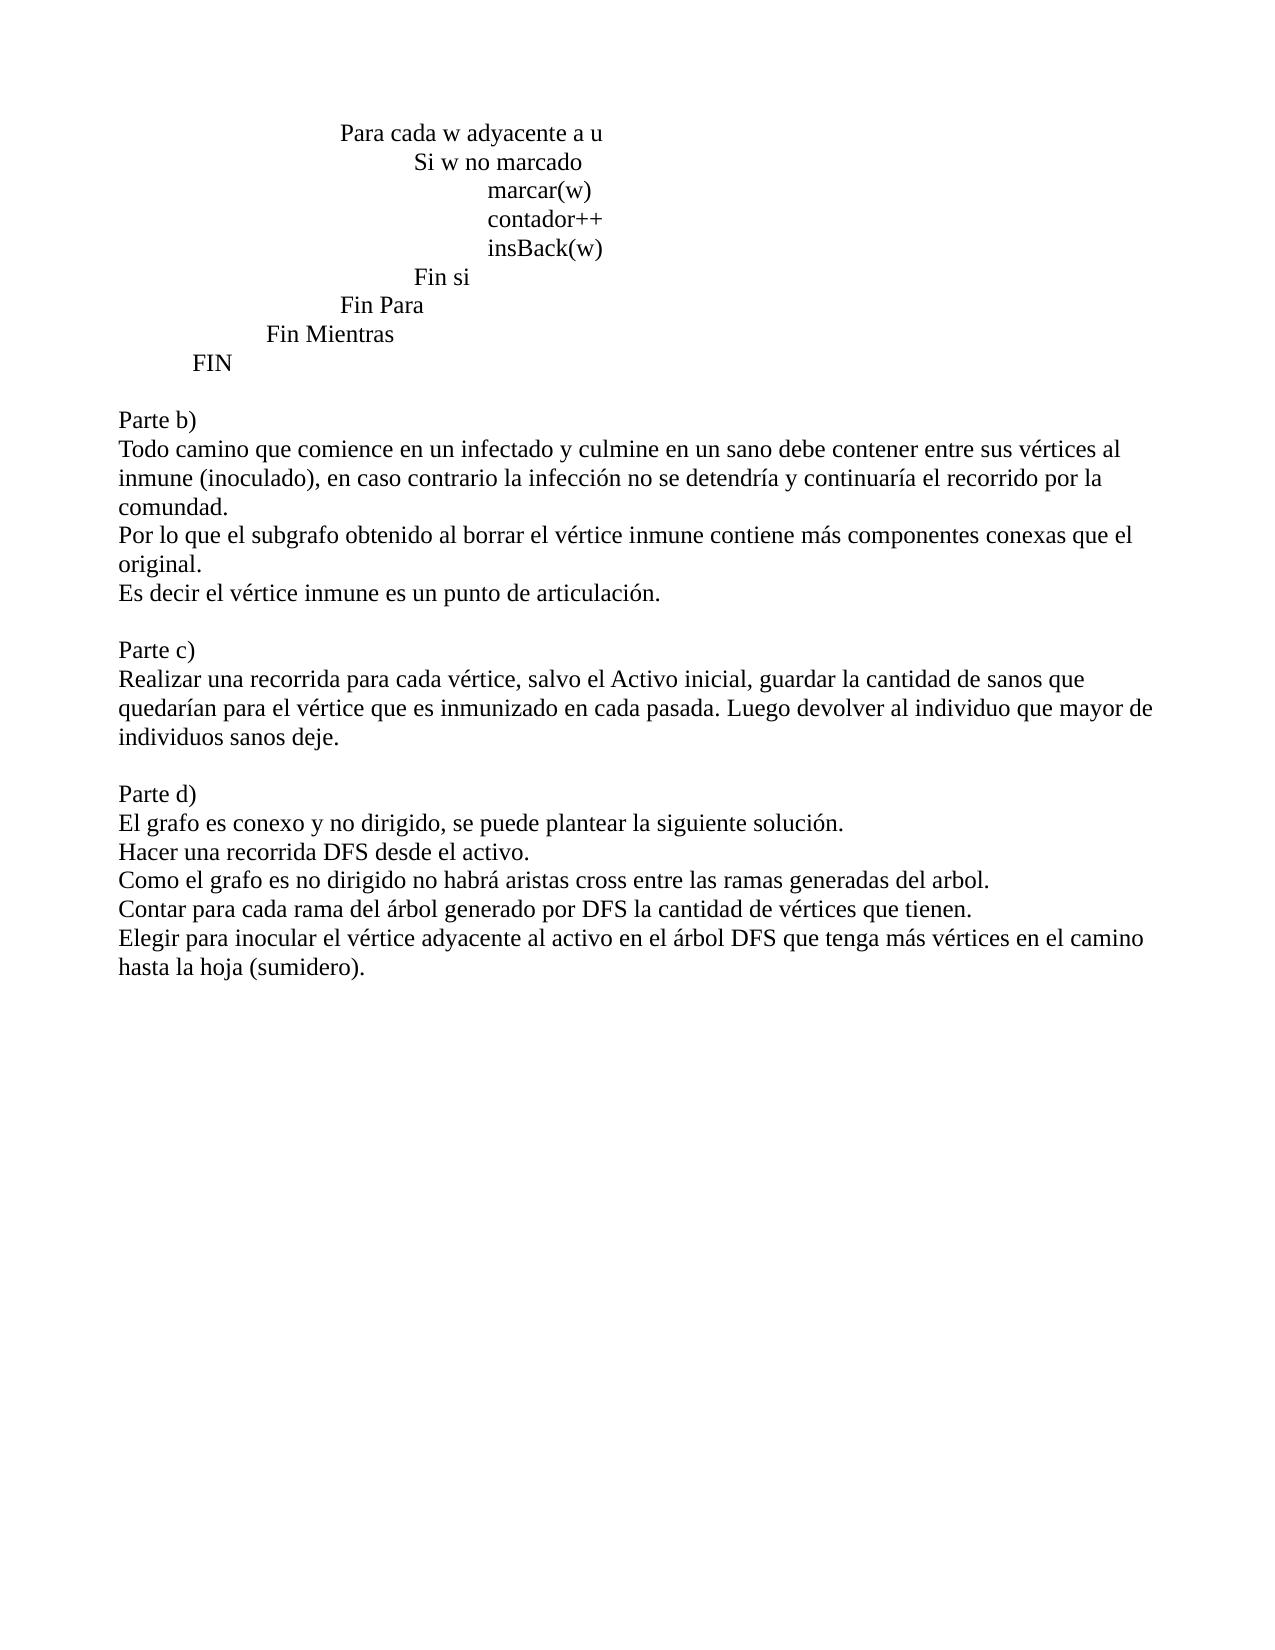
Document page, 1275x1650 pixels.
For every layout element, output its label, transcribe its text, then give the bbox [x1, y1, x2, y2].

text Si w no marcado [118, 147, 1157, 176]
text Fin Para [118, 291, 1157, 319]
text Fin si [118, 262, 1157, 291]
text contador++ [118, 204, 1157, 233]
text Fin Mientras [118, 319, 1157, 348]
text Todo camino que comience en un infectado y culmine en un sano debe contener entre sus vértices al inmune (inoculado), en caso contrario la infección no se detendría y continuaría el recorrido por la comundad. [118, 434, 1157, 521]
text Por lo que el subgrafo obtenido al borrar el vértice inmune contiene más componentes conexas que el original. [118, 521, 1157, 578]
text insBack(w) [118, 233, 1157, 262]
text Hacer una recorrida DFS desde el activo. [118, 837, 1157, 866]
text Realizar una recorrida para cada vértice, salvo el Activo inicial, guardar la cantidad de sanos que quedarían para el vértice que es inmunizado en cada pasada. Luego devolver al individuo que mayor de individuos sanos deje. [118, 664, 1157, 751]
text Como el grafo es no dirigido no habrá aristas cross entre las ramas generadas del arbol. [118, 866, 1157, 894]
text Para cada w adyacente a u [118, 118, 1157, 147]
text Elegir para inocular el vértice adyacente al activo en el árbol DFS que tenga más vértices en el camino hasta la hoja (sumidero). [118, 923, 1157, 981]
text Es decir el vértice inmune es un punto de articulación. [118, 578, 1157, 607]
text FIN [118, 348, 1157, 377]
text Parte b) [118, 406, 1157, 434]
text marcar(w) [118, 176, 1157, 204]
text El grafo es conexo y no dirigido, se puede plantear la siguiente solución. [118, 808, 1157, 837]
text Parte d) [118, 779, 1157, 808]
text Parte c) [118, 636, 1157, 664]
text Contar para cada rama del árbol generado por DFS la cantidad de vértices que tienen. [118, 894, 1157, 923]
